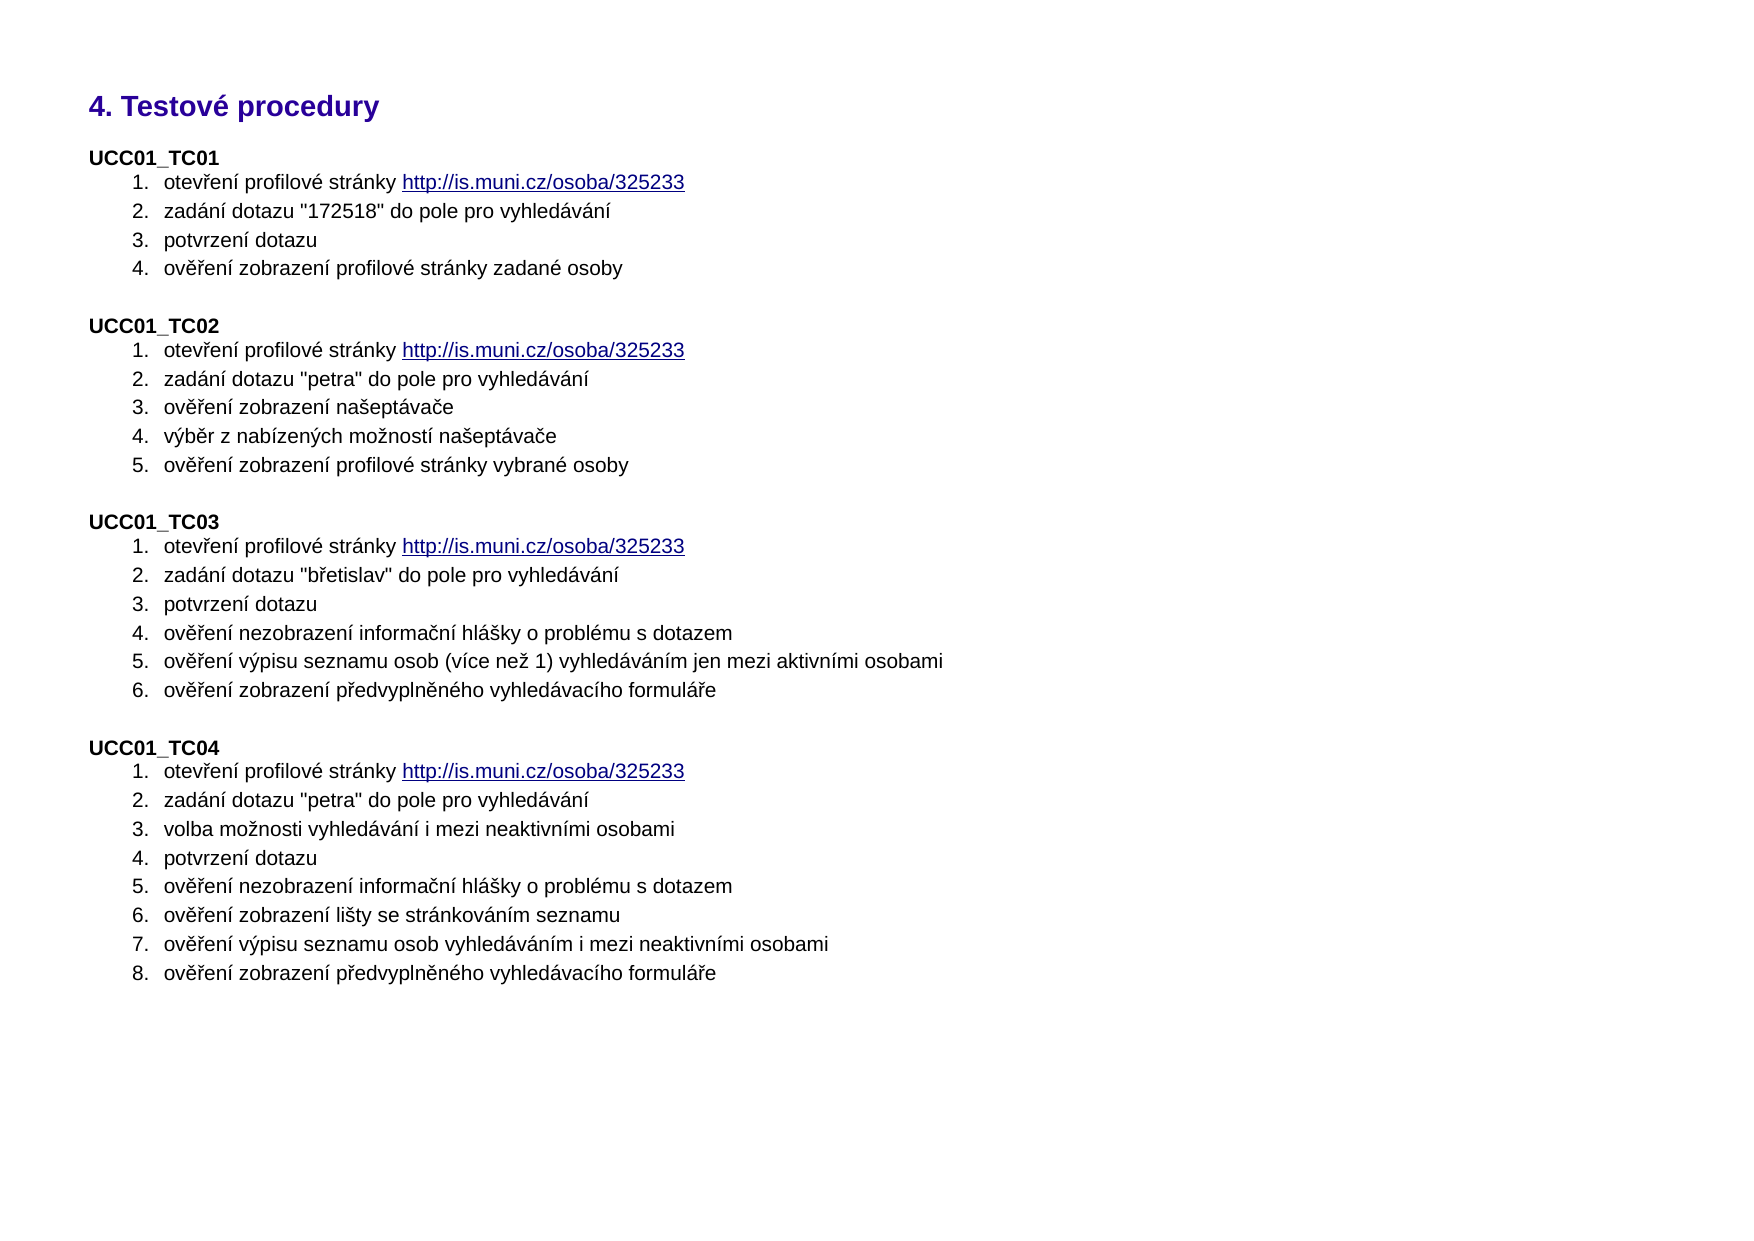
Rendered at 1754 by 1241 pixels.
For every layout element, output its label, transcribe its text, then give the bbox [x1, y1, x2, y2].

list volba možnosti vyhledávání i mezi neaktivními osobami [126, 817, 1665, 841]
list ověření nezobrazení informační hlášky o problému s dotazem [126, 874, 1665, 898]
text UCC01_TC03 [88, 510, 1665, 534]
list ověření zobrazení předvyplněného vyhledávacího formuláře [126, 678, 1665, 702]
list ověření zobrazení profilové stránky zadané osoby [126, 256, 1665, 280]
list otevření profilové stránky http://is.muni.cz/osoba/325233 [126, 338, 1665, 362]
list ověření zobrazení našeptávače [126, 395, 1665, 419]
list ověření zobrazení předvyplněného vyhledávacího formuláře [126, 961, 1665, 984]
text 4. Testové procedury [88, 88, 1665, 122]
text UCC01_TC01 [88, 146, 1665, 170]
text UCC01_TC04 [88, 735, 1665, 759]
list zadání dotazu "břetislav" do pole pro vyhledávání [126, 563, 1665, 587]
list otevření profilové stránky http://is.muni.cz/osoba/325233 [126, 759, 1665, 783]
list ověření zobrazení profilové stránky vybrané osoby [126, 453, 1665, 477]
list potvrzení dotazu [126, 846, 1665, 869]
list ověření výpisu seznamu osob vyhledáváním i mezi neaktivními osobami [126, 932, 1665, 956]
list výběr z nabízených možností našeptávače [126, 424, 1665, 448]
list ověření výpisu seznamu osob (více než 1) vyhledáváním jen mezi aktivními osobami [126, 649, 1665, 673]
list potvrzení dotazu [126, 227, 1665, 251]
text UCC01_TC02 [88, 314, 1665, 338]
list zadání dotazu "172518" do pole pro vyhledávání [126, 199, 1665, 223]
list otevření profilové stránky http://is.muni.cz/osoba/325233 [126, 170, 1665, 194]
list ověření zobrazení lišty se stránkováním seznamu [126, 903, 1665, 927]
list otevření profilové stránky http://is.muni.cz/osoba/325233 [126, 534, 1665, 558]
list zadání dotazu "petra" do pole pro vyhledávání [126, 366, 1665, 390]
list potvrzení dotazu [126, 592, 1665, 616]
list zadání dotazu "petra" do pole pro vyhledávání [126, 788, 1665, 812]
list ověření nezobrazení informační hlášky o problému s dotazem [126, 620, 1665, 644]
